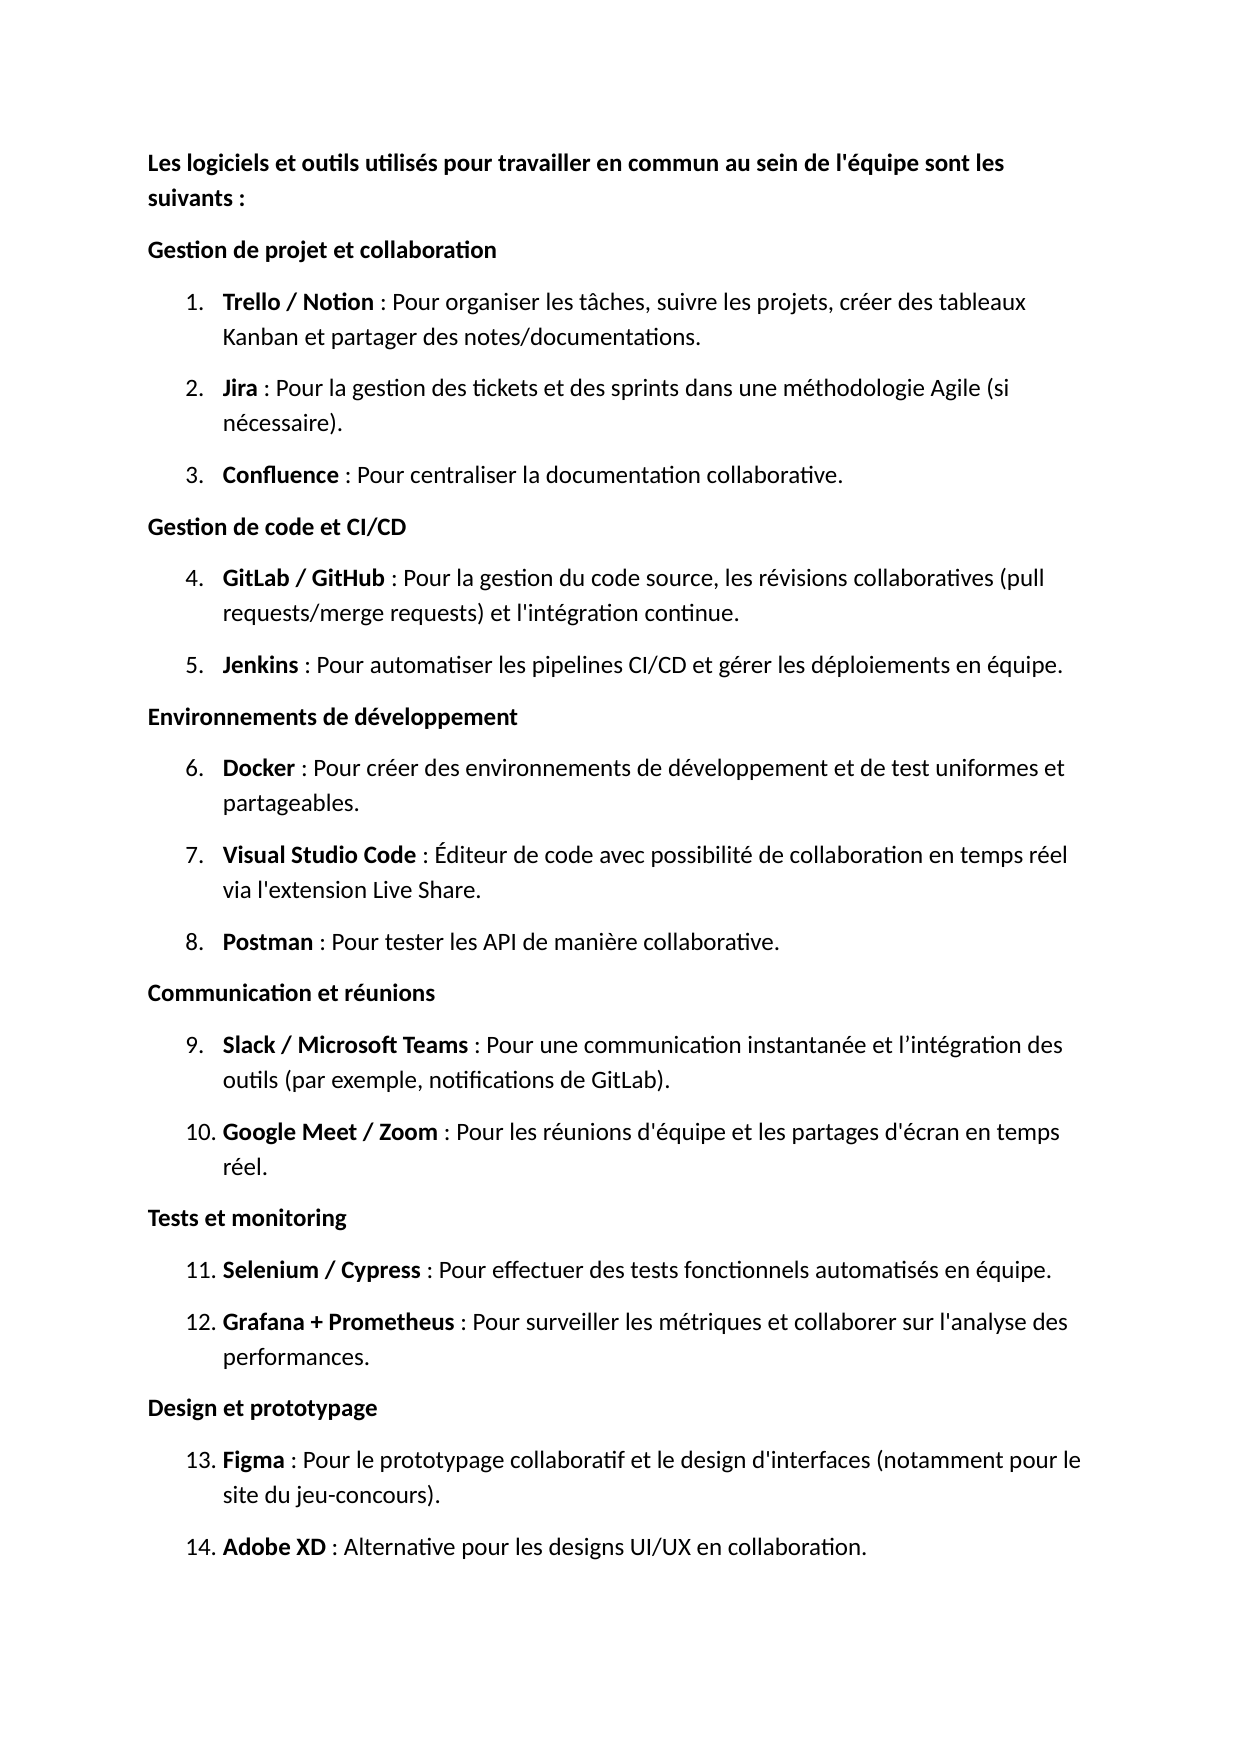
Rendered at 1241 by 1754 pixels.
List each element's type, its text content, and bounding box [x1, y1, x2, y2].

list Slack / Microsoft Teams : Pour une communication instantanée et l’intégration des outils (par exemple, notifications de GitLab). [185, 1029, 1093, 1095]
list Visual Studio Code : Éditeur de code avec possibilité de collaboration en temps réel via l'extension Live Share. [185, 839, 1093, 905]
list Jenkins : Pour automatiser les pipelines CI/CD et gérer les déploiements en équipe. [185, 649, 1093, 680]
text Communication et réunions [148, 978, 1093, 1008]
list Docker : Pour créer des environnements de développement et de test uniformes et partageables. [185, 753, 1093, 818]
list Trello / Notion : Pour organiser les tâches, suivre les projets, créer des tableaux Kanban et partager des notes/documentations. [185, 286, 1093, 351]
list Confluence : Pour centraliser la documentation collaborative. [185, 459, 1093, 490]
text Environnements de développement [148, 701, 1093, 731]
list Jira : Pour la gestion des tickets et des sprints dans une méthodologie Agile (si nécessaire). [185, 373, 1093, 438]
text Les logiciels et outils utilisés pour travailler en commun au sein de l'équipe sont les suivants : [148, 148, 1093, 213]
list Grafana + Prometheus : Pour surveiller les métriques et collaborer sur l'analyse des performances. [185, 1306, 1093, 1371]
list Adobe XD : Alternative pour les designs UI/UX en collaboration. [185, 1531, 1093, 1561]
list Selenium / Cypress : Pour effectuer des tests fonctionnels automatisés en équipe. [185, 1254, 1093, 1285]
text Gestion de code et CI/CD [148, 511, 1093, 541]
list Google Meet / Zoom : Pour les réunions d'équipe et les partages d'écran en temps réel. [185, 1116, 1093, 1181]
list Figma : Pour le prototypage collaboratif et le design d'interfaces (notamment pour le site du jeu-concours). [185, 1444, 1093, 1510]
list GitLab / GitHub : Pour la gestion du code source, les révisions collaboratives (pull requests/merge requests) et l'intégration continue. [185, 563, 1093, 628]
text Design et prototypage [148, 1393, 1093, 1423]
list Postman : Pour tester les API de manière collaborative. [185, 926, 1093, 956]
text Gestion de projet et collaboration [148, 234, 1093, 265]
text Tests et monitoring [148, 1203, 1093, 1233]
